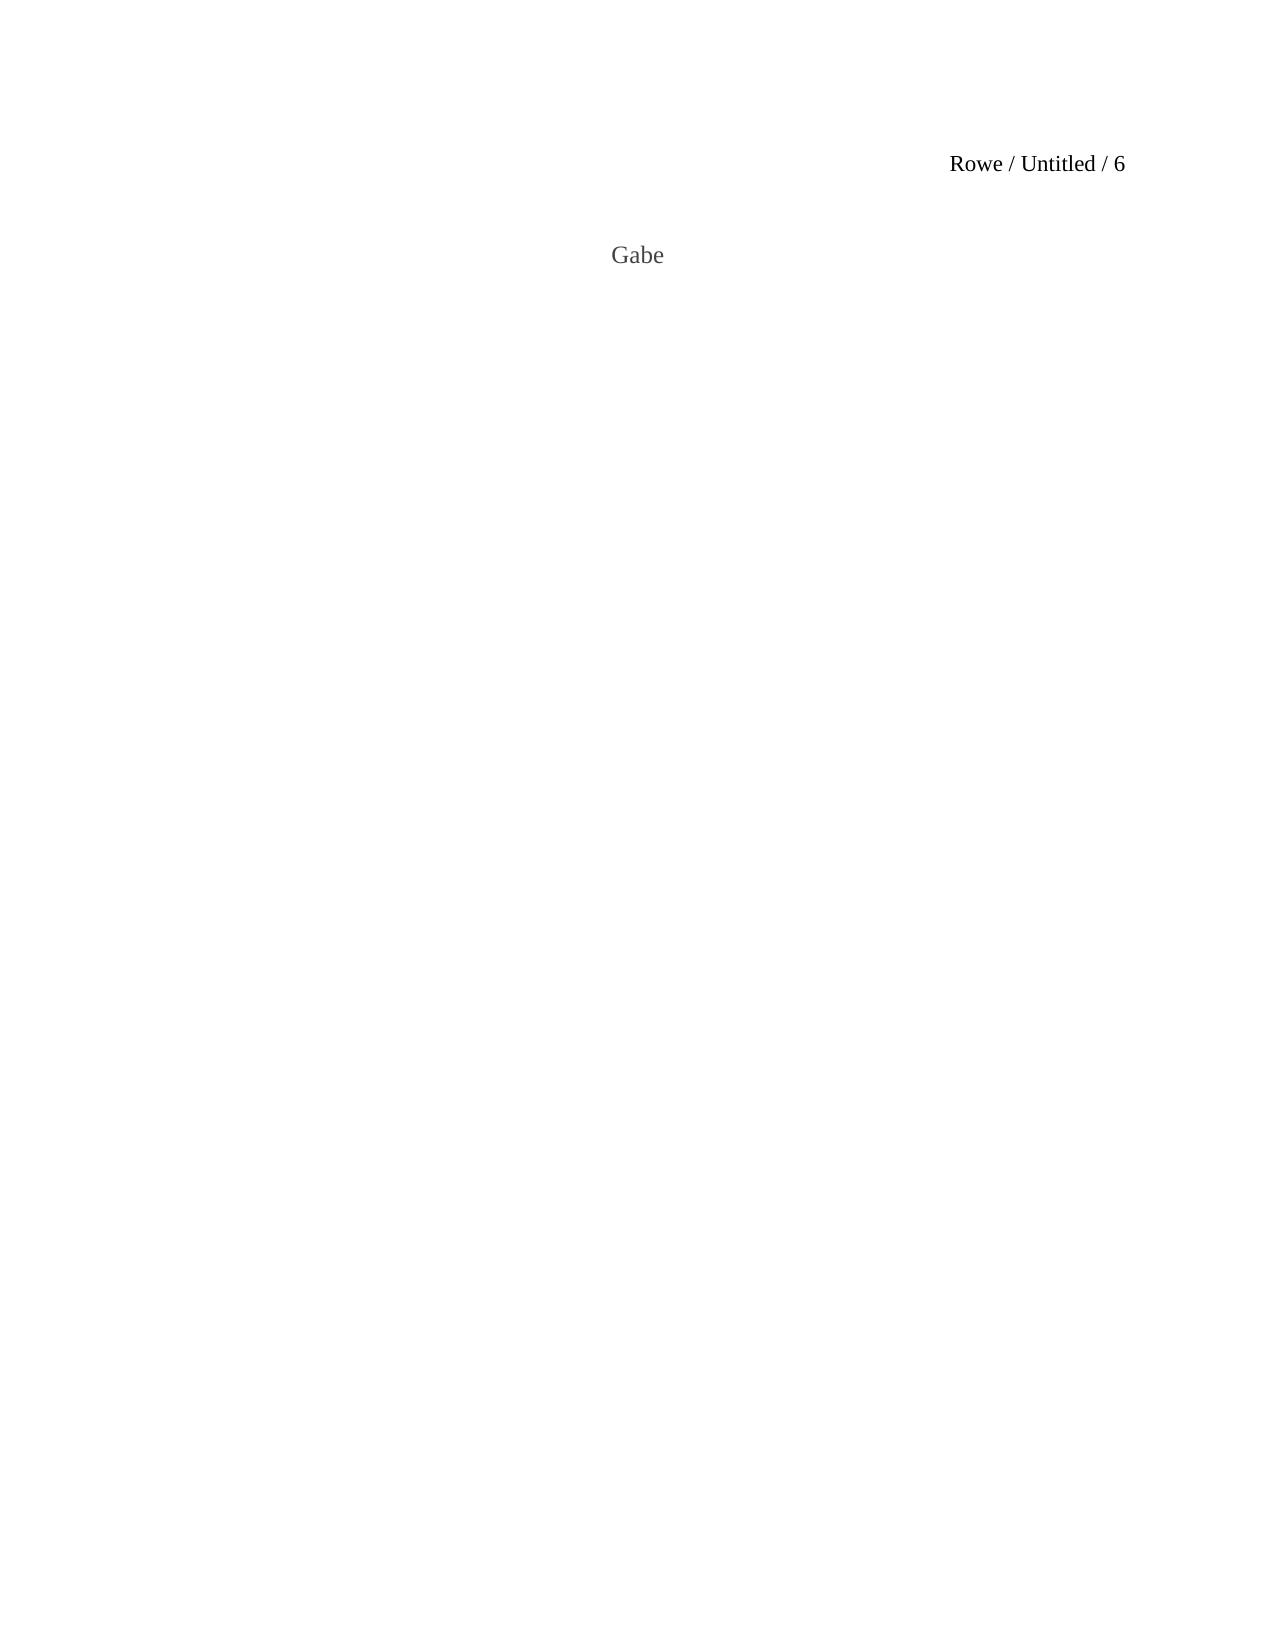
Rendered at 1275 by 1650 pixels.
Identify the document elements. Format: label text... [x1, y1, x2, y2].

subtitle Gabe [150, 240, 1125, 268]
